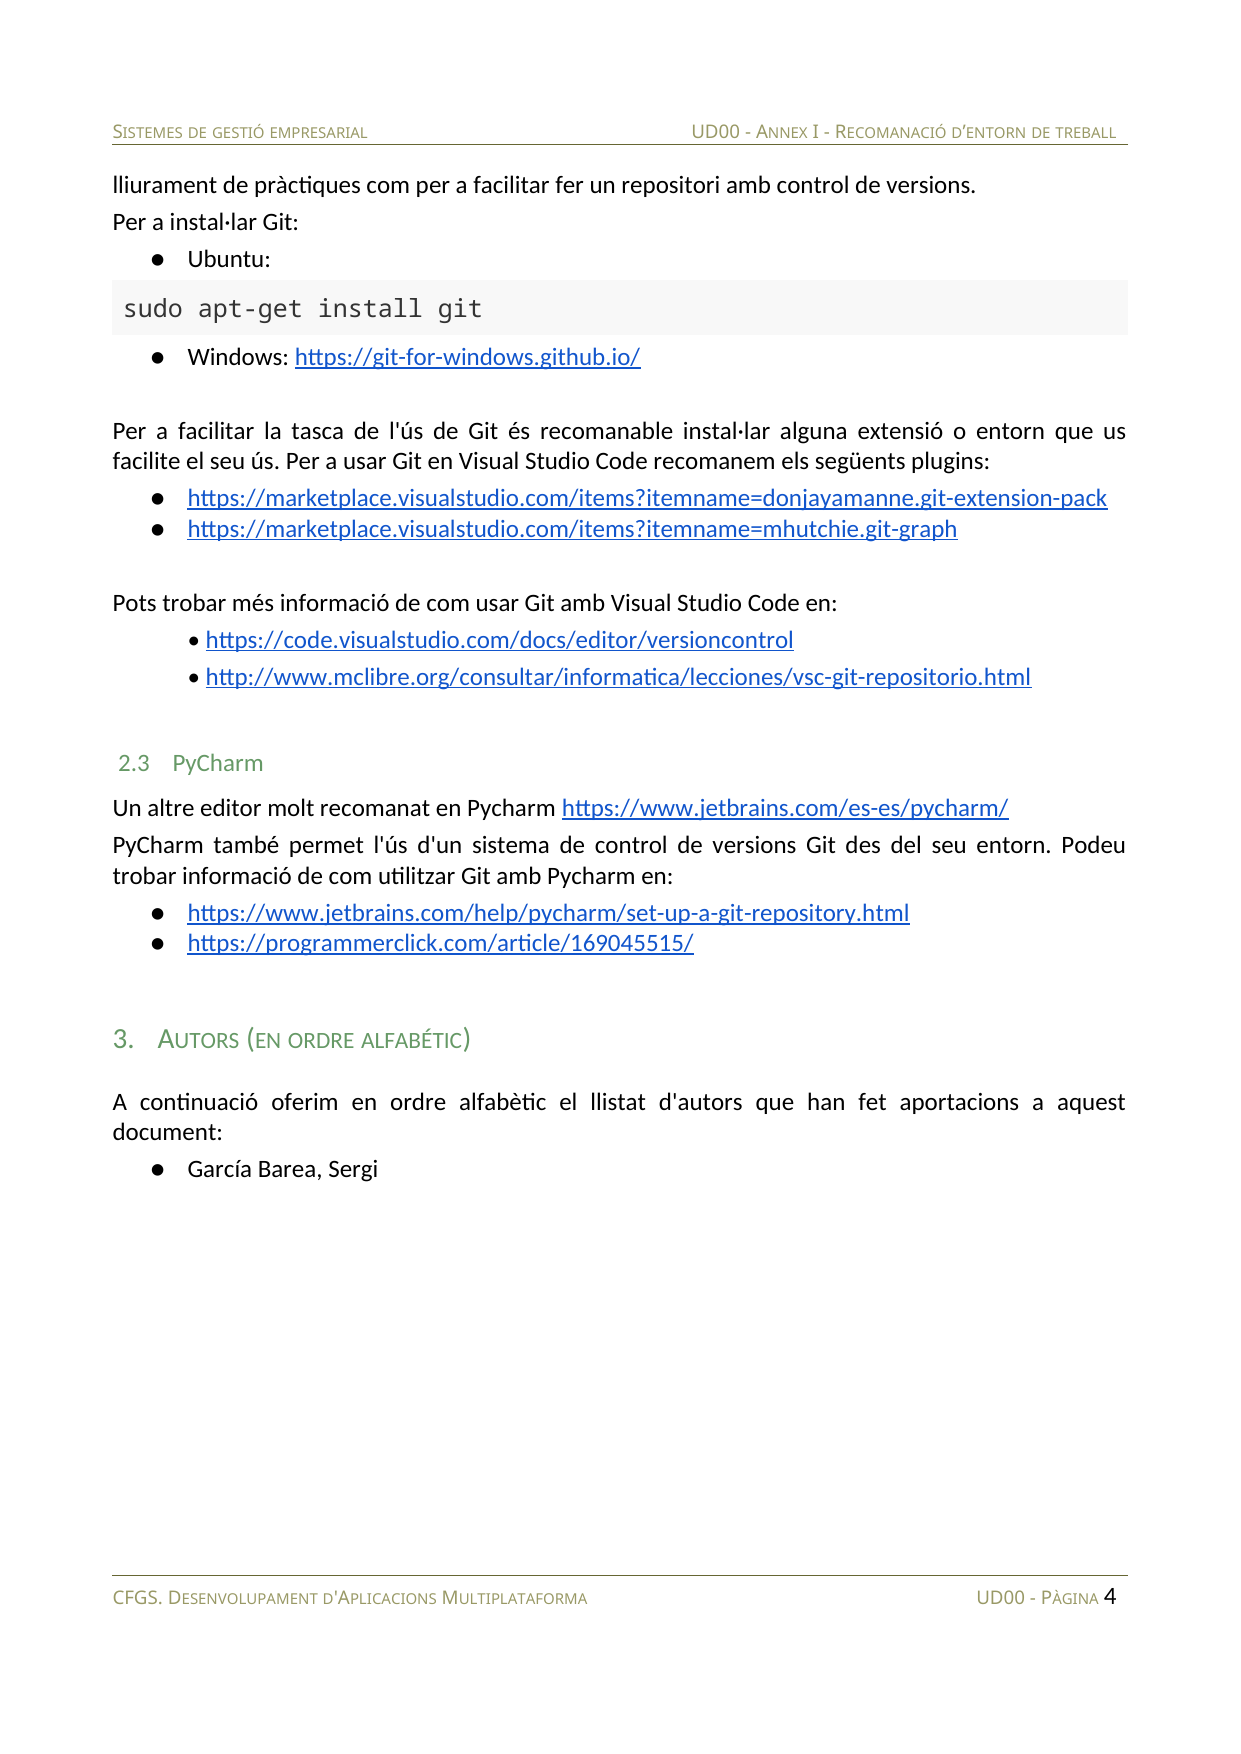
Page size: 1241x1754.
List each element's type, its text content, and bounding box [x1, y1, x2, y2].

text Per a instal·lar Git: [112, 206, 1128, 237]
text Per a facilitar la tasca de l'ús de Git és recomanable instal·lar alguna extensió o entorn que us facilite el seu ús. Per a usar Git en Visual Studio Code recomanem els següents plugins: [112, 415, 1128, 476]
list Ubuntu: [150, 243, 1128, 273]
text • https://code.visualstudio.com/docs/editor/versioncontrol [112, 624, 1128, 654]
list García Barea, Sergi [150, 1153, 1128, 1184]
list https://marketplace.visualstudio.com/items?itemname=donjayamanne.git-extension-pack [150, 482, 1128, 513]
list Windows: https://git-for-windows.github.io/ [150, 341, 1128, 371]
list https://marketplace.visualstudio.com/items?itemname=mhutchie.git-graph [150, 513, 1128, 543]
subtitle Autors (en ordre alfabétic) [112, 1020, 1128, 1056]
text Pots trobar més informació de com usar Git amb Visual Studio Code en: [112, 587, 1128, 617]
list https://programmerclick.com/article/169045515/ [150, 927, 1128, 958]
text A continuació oferim en ordre alfabètic el llistat d'autors que han fet aportacions a aquest document: [112, 1086, 1128, 1147]
text • http://www.mclibre.org/consultar/informatica/lecciones/vsc-git-repositorio.html [112, 661, 1128, 691]
list https://www.jetbrains.com/help/pycharm/set-up-a-git-repository.html [150, 897, 1128, 927]
text PyCharm també permet l'ús d'un sistema de control de versions Git des del seu entorn. Podeu trobar informació de com utilitzar Git amb Pycharm en: [112, 829, 1128, 890]
text Un altre editor molt recomanat en Pycharm https://www.jetbrains.com/es-es/pycharm/ [112, 792, 1128, 823]
subtitle PyCharm [112, 747, 1128, 778]
text lliurament de pràctiques com per a facilitar fer un repositori amb control de versions. [112, 169, 1128, 199]
table_header sudo apt-get install git [112, 280, 1128, 335]
